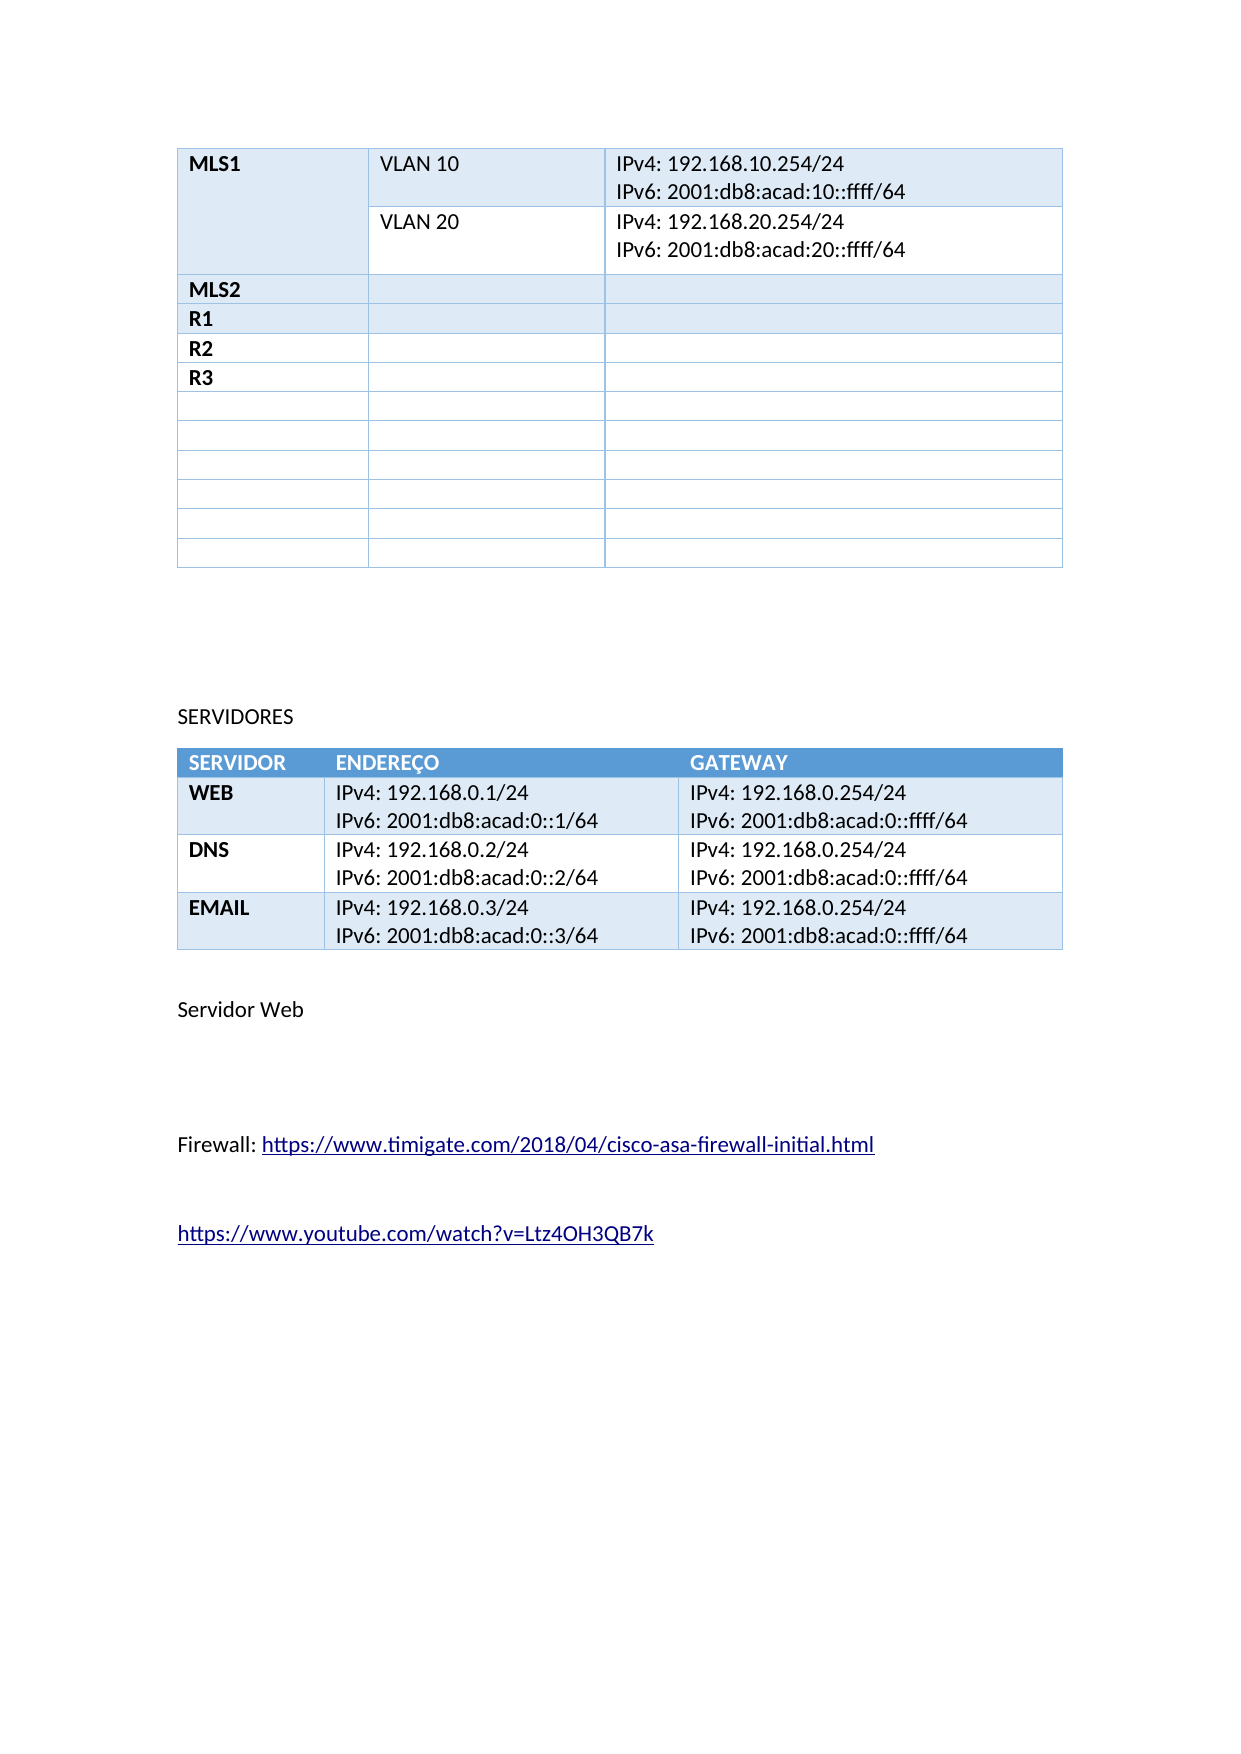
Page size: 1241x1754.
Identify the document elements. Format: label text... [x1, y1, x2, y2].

table_cell R3 [178, 363, 368, 391]
table_cell [606, 451, 1062, 479]
table_cell [369, 275, 604, 303]
table_cell [369, 363, 604, 391]
table_cell [606, 421, 1062, 450]
table_cell [606, 509, 1062, 537]
table_cell [369, 451, 604, 479]
table_cell [606, 304, 1062, 333]
table_cell MLS2 [178, 275, 368, 303]
table_cell R2 [178, 334, 368, 362]
table_cell [606, 480, 1062, 508]
table_cell [178, 480, 368, 508]
table_cell [369, 421, 604, 450]
table_cell [369, 509, 604, 537]
table_cell [606, 275, 1062, 303]
table_cell IPv4: 192.168.0.1/24 IPv6: 2001:db8:acad:0::1/64 [325, 778, 678, 834]
table_cell MLS1 [178, 149, 368, 274]
table_cell EMAIL [178, 893, 324, 949]
table_cell [178, 539, 368, 567]
table_cell IPv4: 192.168.20.254/24 IPv6: 2001:db8:acad:20::ffff/64 [606, 207, 1062, 274]
text Firewall: https://www.timigate.com/2018/04/cisco-asa-firewall-initial.html [177, 1130, 1063, 1158]
table_cell IPv4: 192.168.0.3/24 IPv6: 2001:db8:acad:0::3/64 [325, 893, 678, 949]
text Servidor Web [177, 995, 1063, 1023]
table_cell [178, 451, 368, 479]
table_header SERVIDOR [178, 749, 324, 777]
table_cell IPv4: 192.168.10.254/24 IPv6: 2001:db8:acad:10::ffff/64 [606, 149, 1062, 206]
table_cell VLAN 20 [369, 207, 604, 274]
table_header ENDEREÇO [324, 749, 679, 777]
table_cell [369, 304, 604, 333]
table_cell [178, 509, 368, 537]
table_cell VLAN 10 [369, 149, 604, 206]
table_cell IPv4: 192.168.0.254/24 IPv6: 2001:db8:acad:0::ffff/64 [679, 893, 1062, 949]
table_cell DNS [178, 835, 324, 892]
table_cell IPv4: 192.168.0.2/24 IPv6: 2001:db8:acad:0::2/64 [325, 835, 678, 892]
table_cell WEB [178, 778, 324, 834]
table_cell [369, 539, 604, 567]
table_header GATEWAY [679, 749, 1062, 777]
text SERVIDORES [177, 702, 1063, 731]
table_cell [606, 539, 1062, 567]
table_cell [178, 421, 368, 450]
table_cell [369, 480, 604, 508]
table_cell [606, 392, 1062, 420]
table_cell [178, 392, 368, 420]
table_cell [369, 334, 604, 362]
table_cell R1 [178, 304, 368, 333]
table_cell [606, 334, 1062, 362]
table_cell IPv4: 192.168.0.254/24 IPv6: 2001:db8:acad:0::ffff/64 [679, 835, 1062, 892]
table_cell [606, 363, 1062, 391]
table_cell IPv4: 192.168.0.254/24 IPv6: 2001:db8:acad:0::ffff/64 [679, 778, 1062, 834]
text https://www.youtube.com/watch?v=Ltz4OH3QB7k [177, 1219, 1063, 1248]
table_cell [369, 392, 604, 420]
